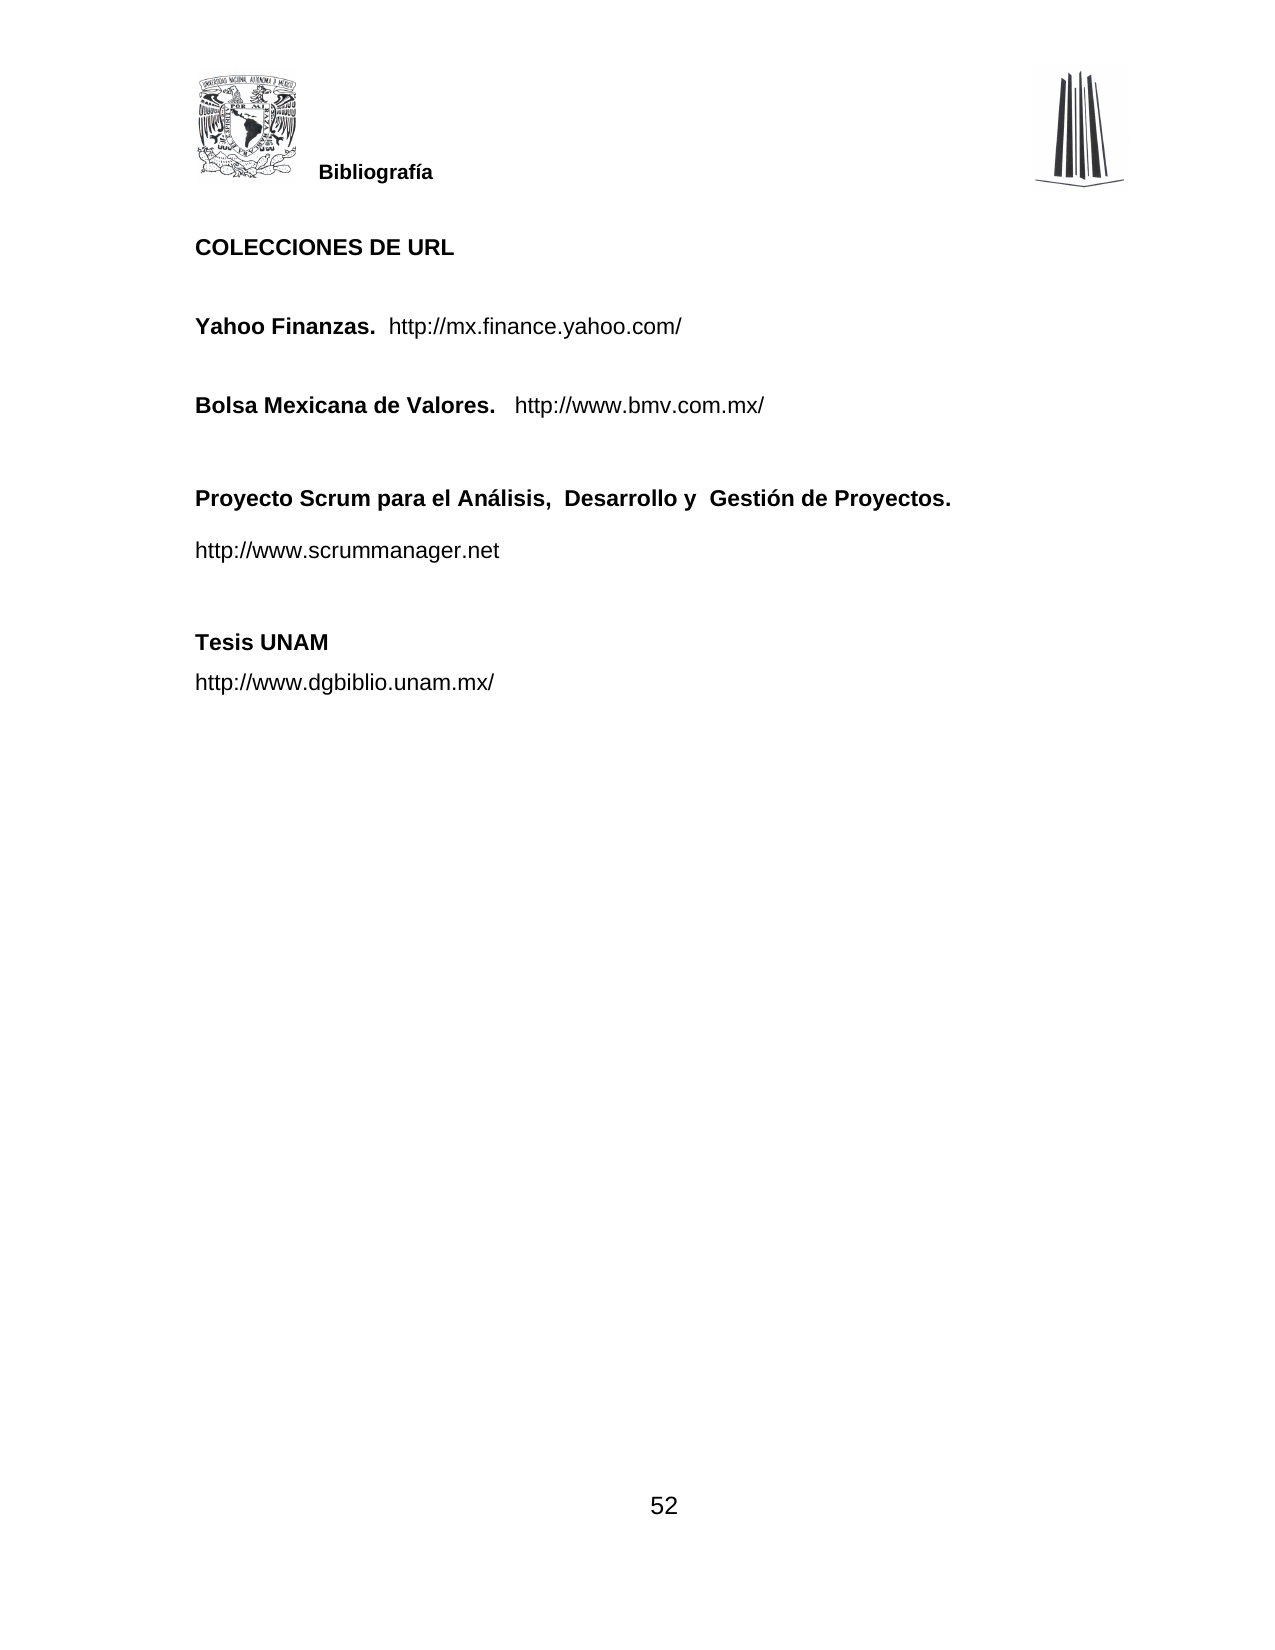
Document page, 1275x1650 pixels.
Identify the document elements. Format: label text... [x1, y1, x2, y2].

text Proyecto Scrum para el Análisis, Desarrollo y Gestión de Proyectos. http://www.scrummanager.net [195, 484, 1133, 563]
text Yahoo Finanzas. http://mx.finance.yahoo.com/ [195, 313, 1133, 340]
text COLECCIONES DE URL [195, 234, 1133, 261]
picture [1029, 65, 1131, 193]
text http://www.dgbiblio.unam.mx/ [195, 669, 1133, 695]
text Bolsa Mexicana de Valores. http://www.bmv.com.mx/ [195, 392, 1133, 419]
text Tesis UNAM [195, 629, 1133, 656]
